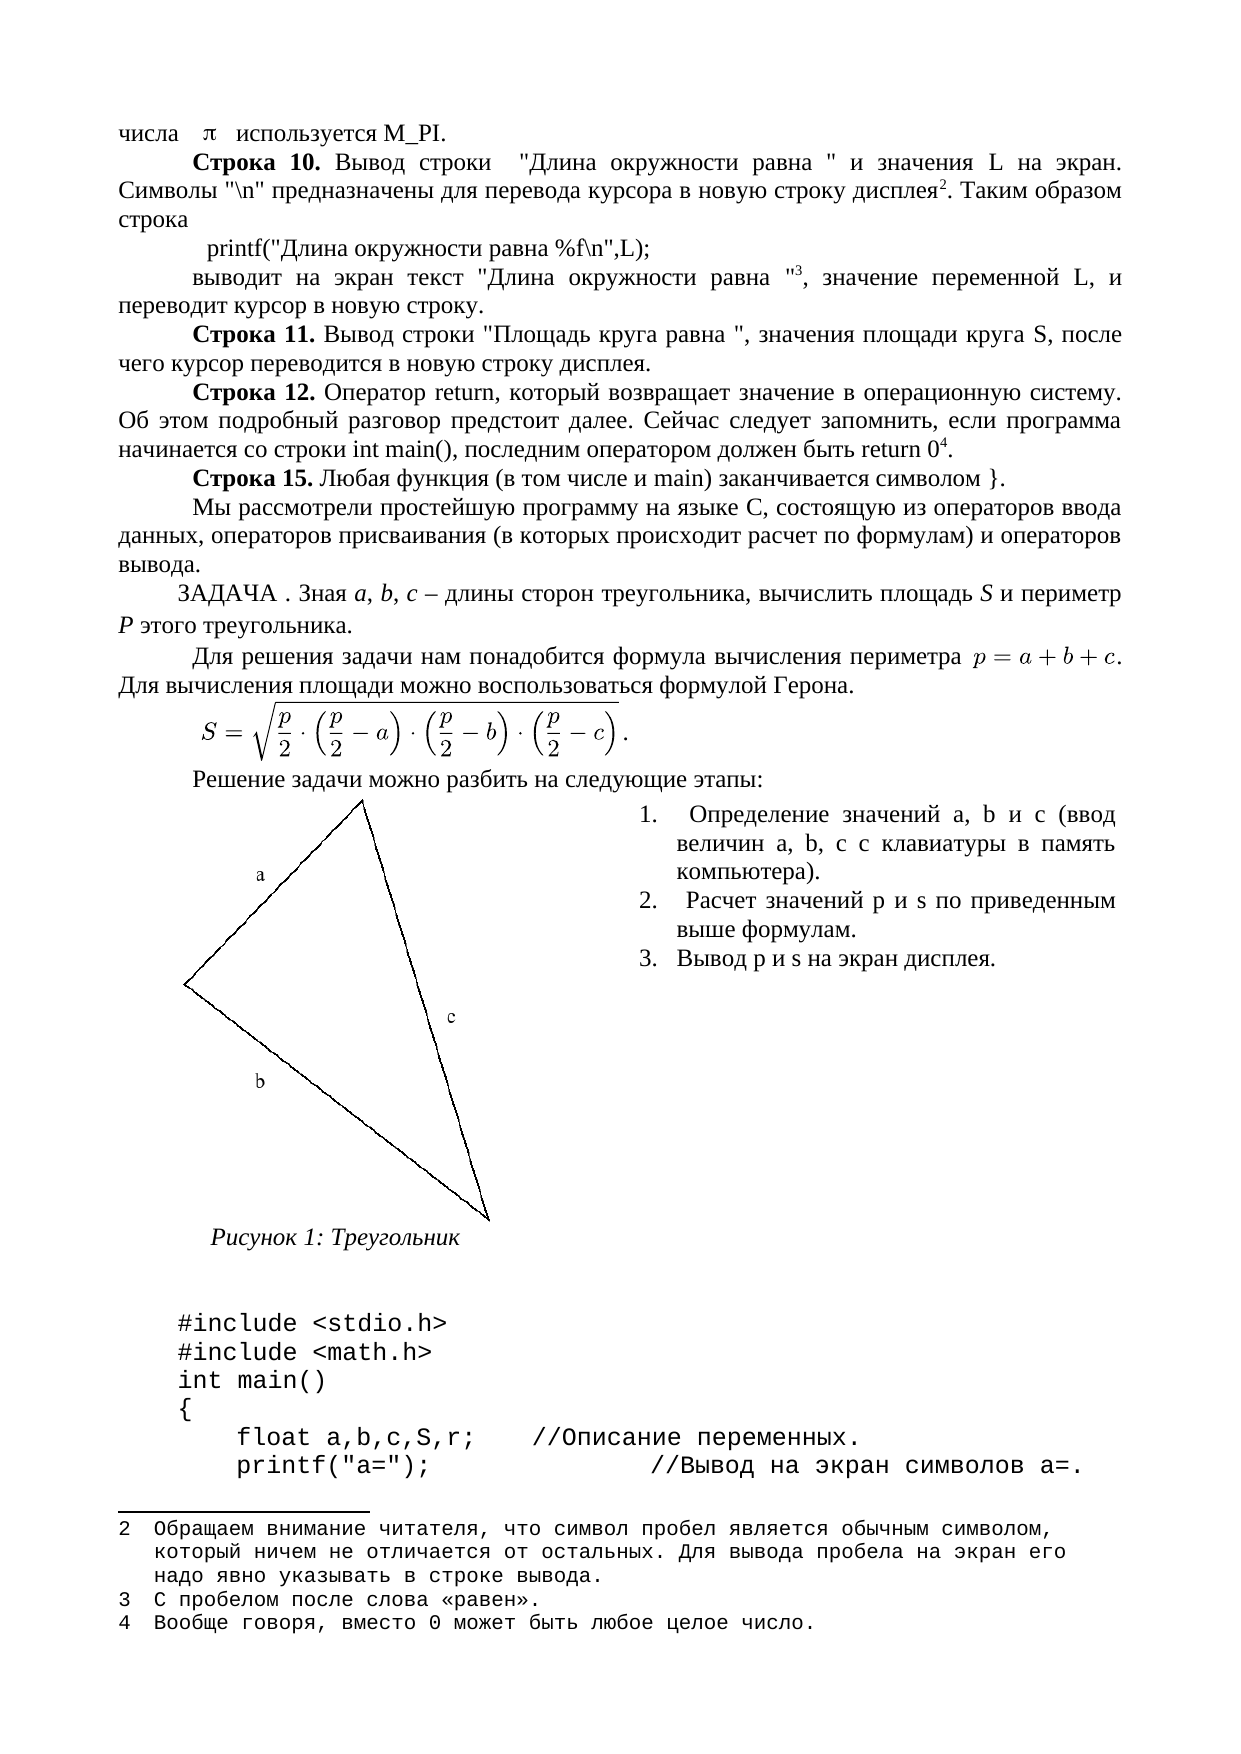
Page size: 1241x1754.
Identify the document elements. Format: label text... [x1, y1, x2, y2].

text . [118, 698, 1122, 764]
text #include <math.h> [177, 1339, 1122, 1367]
text Строка 15. Любая функция (в том числе и main) заканчивается символом }. [118, 463, 1122, 492]
text { [177, 1396, 1122, 1424]
table_header Определение значений a, b и c (ввод величин a, b, c с клавиатуры в память компьютера). Расчет значений p и s по приведенным выше формулам. Вывод p и s на экран дисплея. [530, 793, 1122, 1311]
text float a,b,c,S,r; //Описание переменных. [177, 1424, 1122, 1452]
text #include <stdio.h> [177, 1311, 1122, 1339]
text Решение задачи можно разбить на следующие этапы: [118, 764, 1122, 793]
text Строка 12. Оператор return, который возвращает значение в операционную систему. Об этом подробный разговор предстоит далее. Сейчас следует запомнить, если программа начинается со строки int main(), последним оператором должен быть return 0. [118, 377, 1122, 463]
text С пробелом после слова «равен». [118, 1588, 1122, 1612]
text Обращаем внимание читателя, что символ пробел является обычным символом, который ничем не отличается от остальных. Для вывода пробела на экран его надо явно указывать в строке вывода. [118, 1518, 1122, 1588]
text Строка 9. Оператор присваивания для вычисления площади круга. Для определения числа используется M_PI. [118, 118, 1122, 147]
text выводит на экран текст "Длина окружности равна ", значение переменной L, и переводит курсор в новую строку. [118, 262, 1122, 319]
text int main() [177, 1367, 1122, 1396]
picture [183, 799, 491, 1222]
text printf("a="); //Вывод на экран символов a=. [177, 1452, 1122, 1481]
text Вообще говоря, вместо 0 может быть любое целое число. [118, 1612, 1122, 1636]
text Строка 11. Вывод строки "Площадь круга равна ", значения площади круга S, после чего курсор переводится в новую строку дисплея. [118, 319, 1122, 377]
text printf("Длина окружности равна %f\n",L); [207, 233, 1122, 262]
text Строка 10. Вывод строки "Длина окружности равна " и значения L на экран. Символы "\n" предназначены для перевода курсора в новую строку дисплея. Таким образом строка [118, 147, 1122, 233]
text Для решения задачи нам понадобится формула вычисления периметра . Для вычисления площади можно воспользоваться формулой Герона. [118, 641, 1122, 698]
text ЗАДАЧА . Зная a, b, c – длины сторон треугольника, вычислить площадь S и периметр P этого треугольника. [118, 578, 1122, 641]
text Мы рассмотрели простейшую программу на языке С, состоящую из операторов ввода данных, операторов присваивания (в которых происходит расчет по формулам) и операторов вывода. [118, 492, 1122, 578]
table_header [118, 793, 530, 1311]
